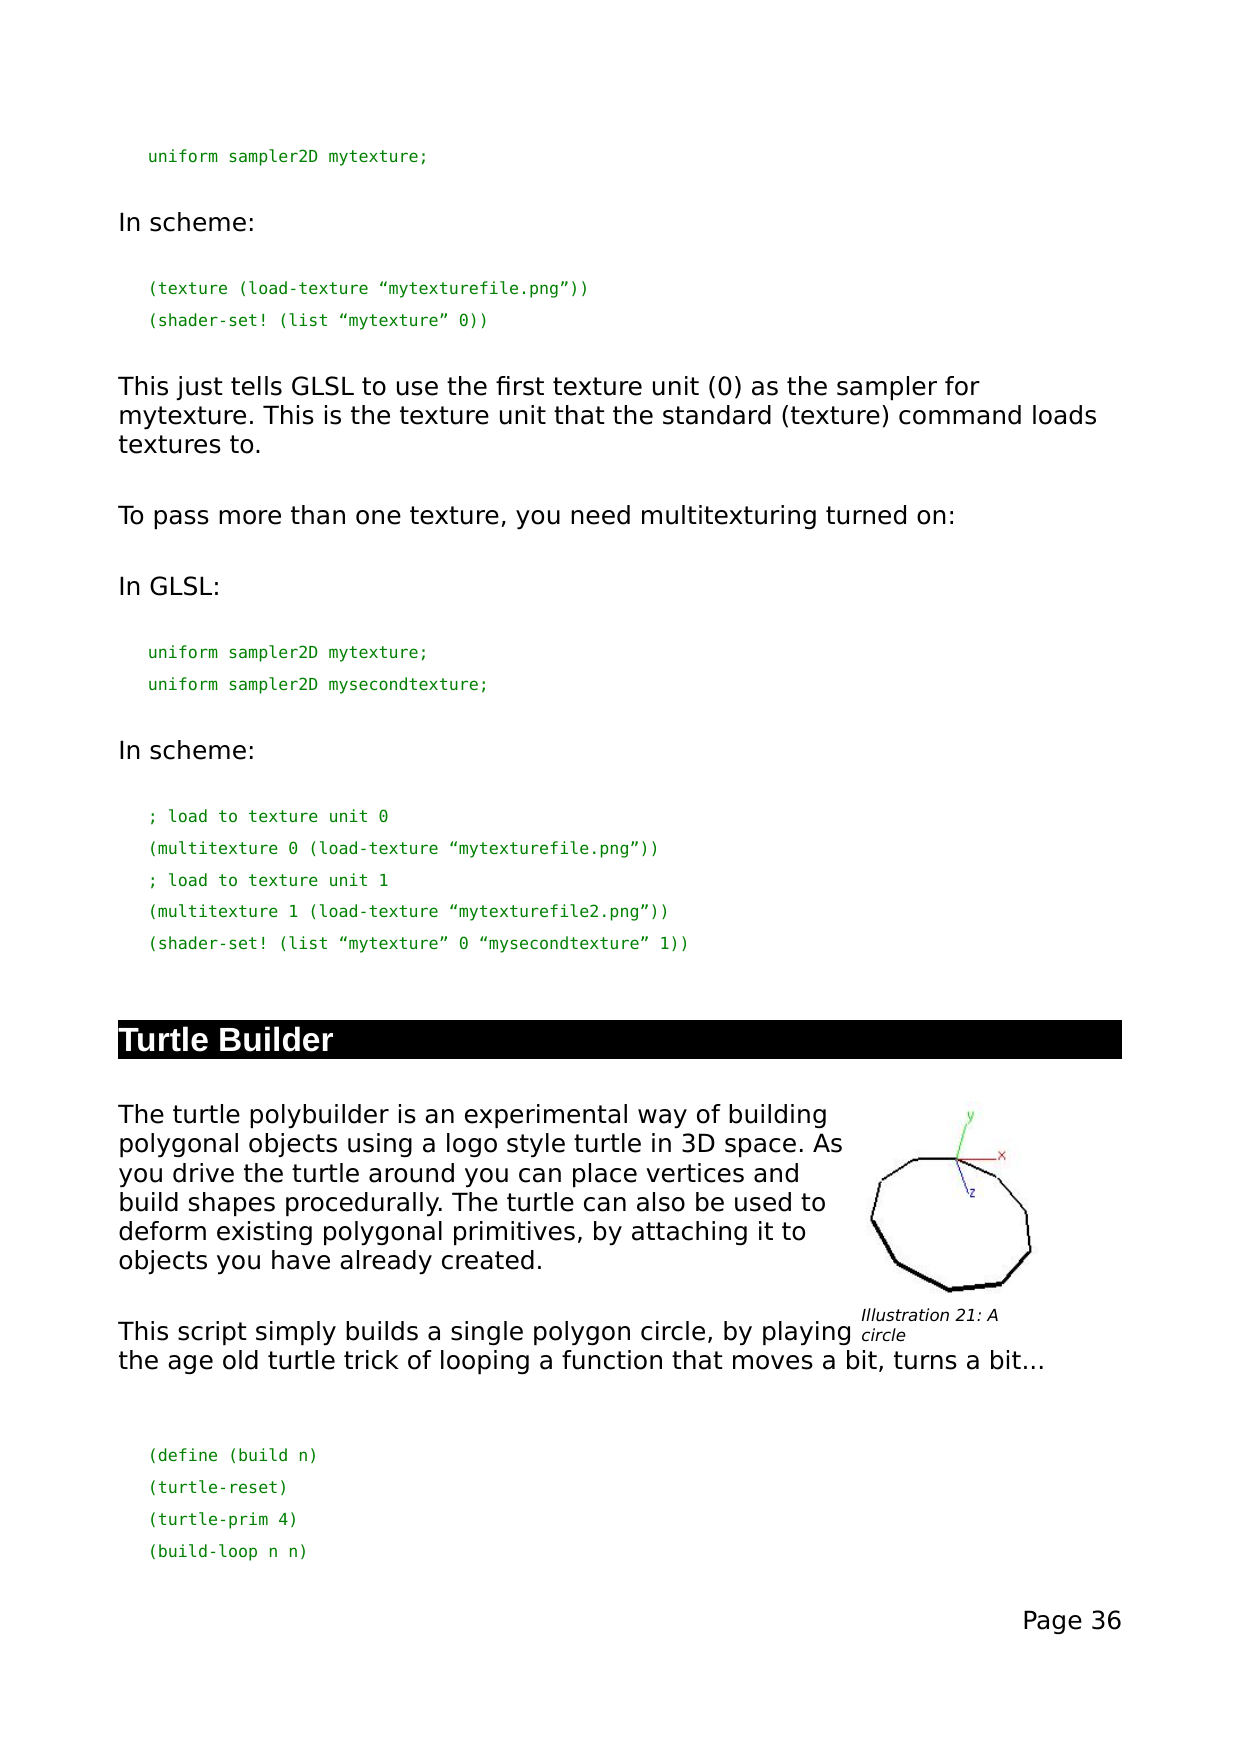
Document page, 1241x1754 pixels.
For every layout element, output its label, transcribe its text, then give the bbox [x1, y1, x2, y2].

text (shader-set! (list “mytexture” 0)) [148, 311, 1122, 330]
text (turtle-reset) [148, 1478, 1122, 1498]
text This script simply builds a single polygon circle, by playing the age old turtle trick of looping a function that moves a bit, turns a bit... [118, 1317, 1122, 1376]
text To pass more than one texture, you need multitexturing turned on: [118, 501, 1122, 530]
text In GLSL: [118, 572, 1122, 601]
text (turtle-prim 4) [148, 1510, 1122, 1529]
text uniform sampler2D mytexture; [148, 643, 1122, 662]
text (multitexture 0 (load-texture “mytexturefile.png”)) [148, 838, 1122, 858]
text (shader-set! (list “mytexture” 0 “mysecondtexture” 1)) [148, 934, 1122, 953]
subtitle Turtle Builder [118, 1020, 1122, 1059]
text (build-loop n n) [148, 1542, 1122, 1561]
text ; load to texture unit 1 [148, 870, 1122, 890]
text ; load to texture unit 0 [148, 807, 1122, 826]
text In scheme: [118, 736, 1122, 765]
text (define (build n) [148, 1446, 1122, 1466]
text The turtle polybuilder is an experimental way of building polygonal objects using a logo style turtle in 3D space. As you drive the turtle around you can place vertices and build shapes procedurally. The turtle can also be used to deform existing polygonal primitives, by attaching it to objects you have already created. [118, 1101, 857, 1276]
text Illustration 21: A circle [861, 1307, 1044, 1345]
text (multitexture 1 (load-texture “mytexturefile2.png”)) [148, 902, 1122, 922]
text [1045, 1101, 1122, 1276]
text In scheme: [118, 208, 1122, 237]
text uniform sampler2D mytexture; [148, 147, 1122, 167]
text This just tells GLSL to use the first texture unit (0) as the sampler for mytexture. This is the texture unit that the standard (texture) command loads textures to. [118, 372, 1122, 459]
text uniform sampler2D mysecondtexture; [148, 675, 1122, 694]
text (texture (load-texture “mytexturefile.png”)) [148, 279, 1122, 298]
picture [857, 1101, 1045, 1307]
